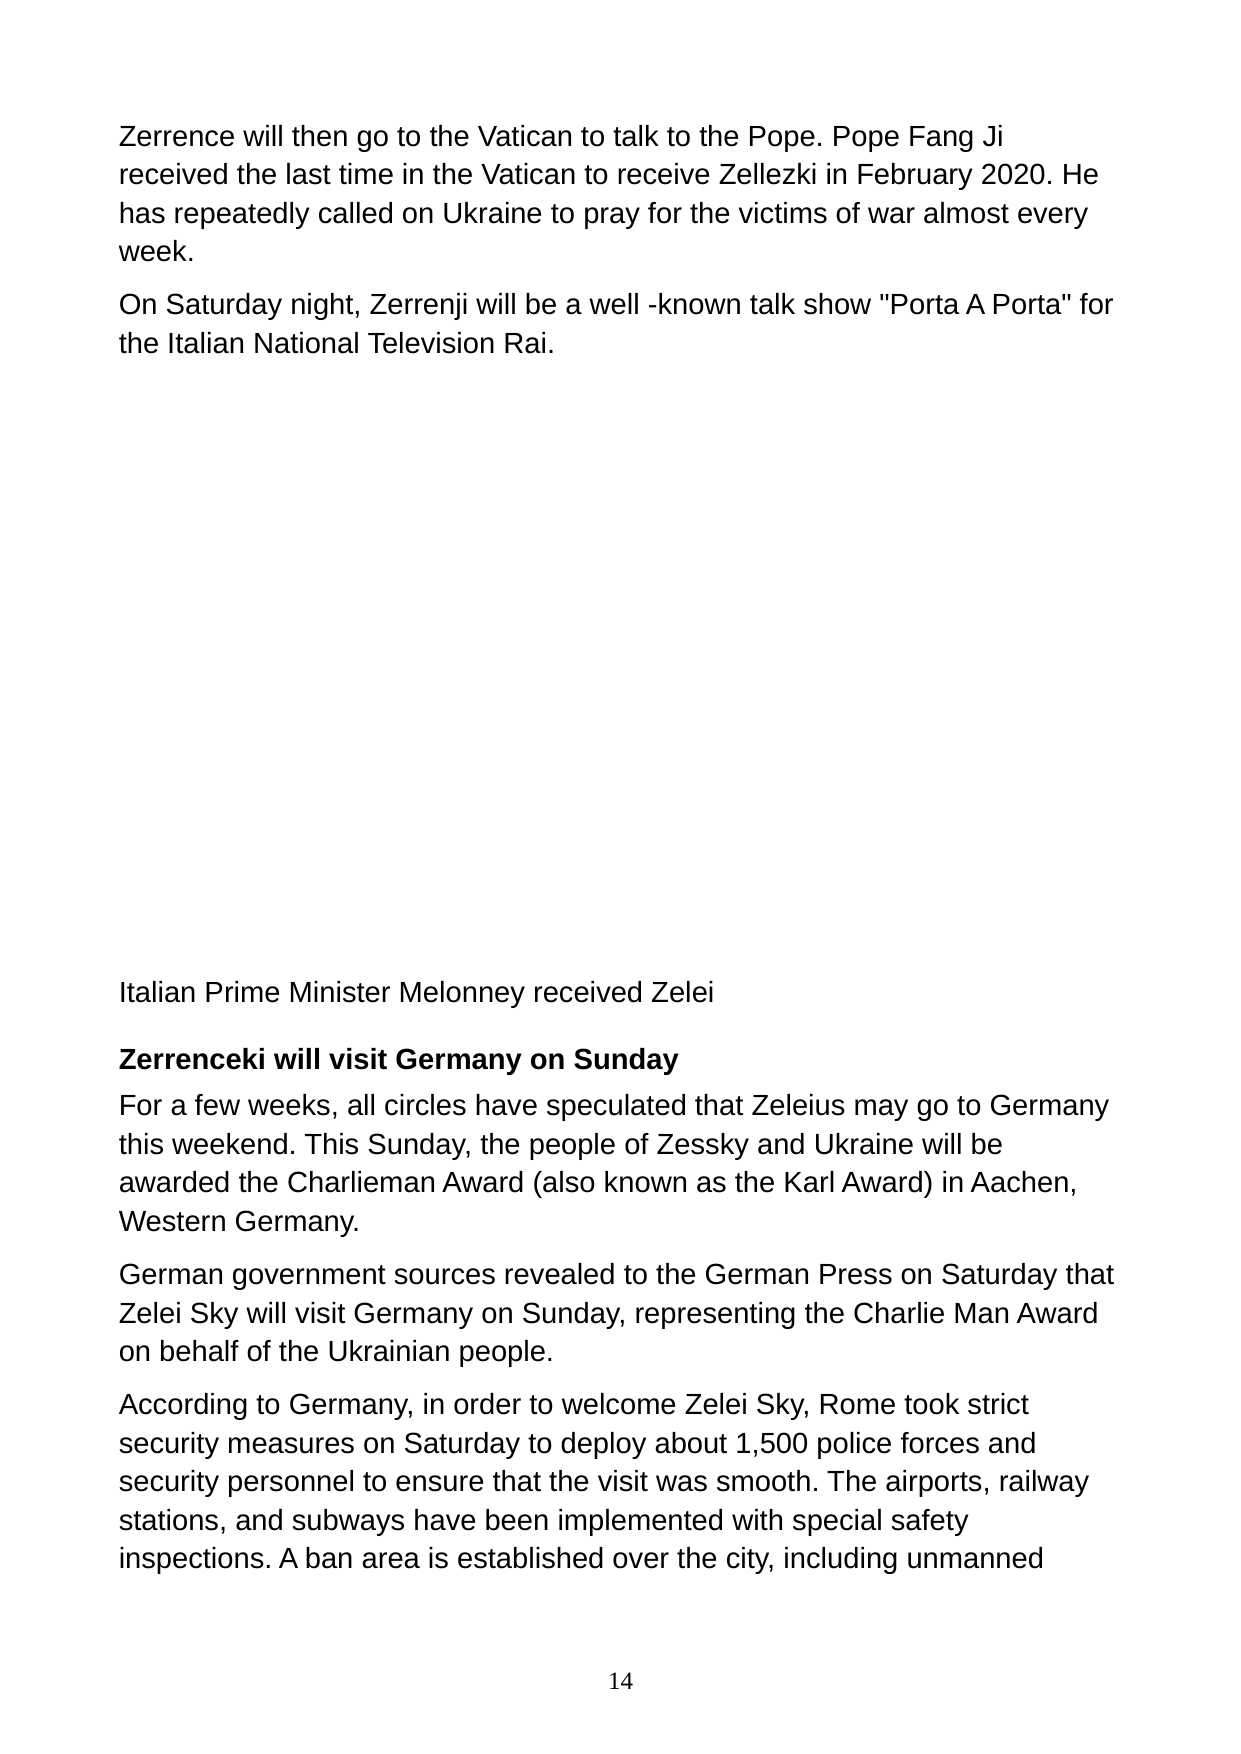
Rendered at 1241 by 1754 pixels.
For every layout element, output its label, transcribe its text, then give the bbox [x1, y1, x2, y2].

text Italian Prime Minister Melonney received Zelei [118, 379, 1122, 1008]
text According to Germany, in order to welcome Zelei Sky, Rome took strict security measures on Saturday to deploy about 1,500 police forces and security personnel to ensure that the visit was smooth. The airports, railway stations, and subways have been implemented with special safety inspections. A ban area is established over the city, including unmanned [118, 1387, 1122, 1575]
text German government sources revealed to the German Press on Saturday that Zelei Sky will visit Germany on Sunday, representing the Charlie Man Award on behalf of the Ukrainian people. [118, 1257, 1122, 1368]
text Zerrence will then go to the Vatican to talk to the Pope. Pope Fang Ji received the last time in the Vatican to receive Zellezki in February 2020. He has repeatedly called on Ukraine to pray for the victims of war almost every week. [118, 118, 1122, 268]
text For a few weeks, all circles have speculated that Zeleius may go to Germany this weekend. This Sunday, the people of Zessky and Ukraine will be awarded the Charlieman Award (also known as the Karl Award) in Aachen, Western Germany. [118, 1088, 1122, 1237]
subtitle Zerrenceki will visit Germany on Sunday [118, 1042, 1122, 1076]
text On Saturday night, Zerrenji will be a well -known talk show "Porta A Porta" for the Italian National Television Rai. [118, 287, 1122, 359]
